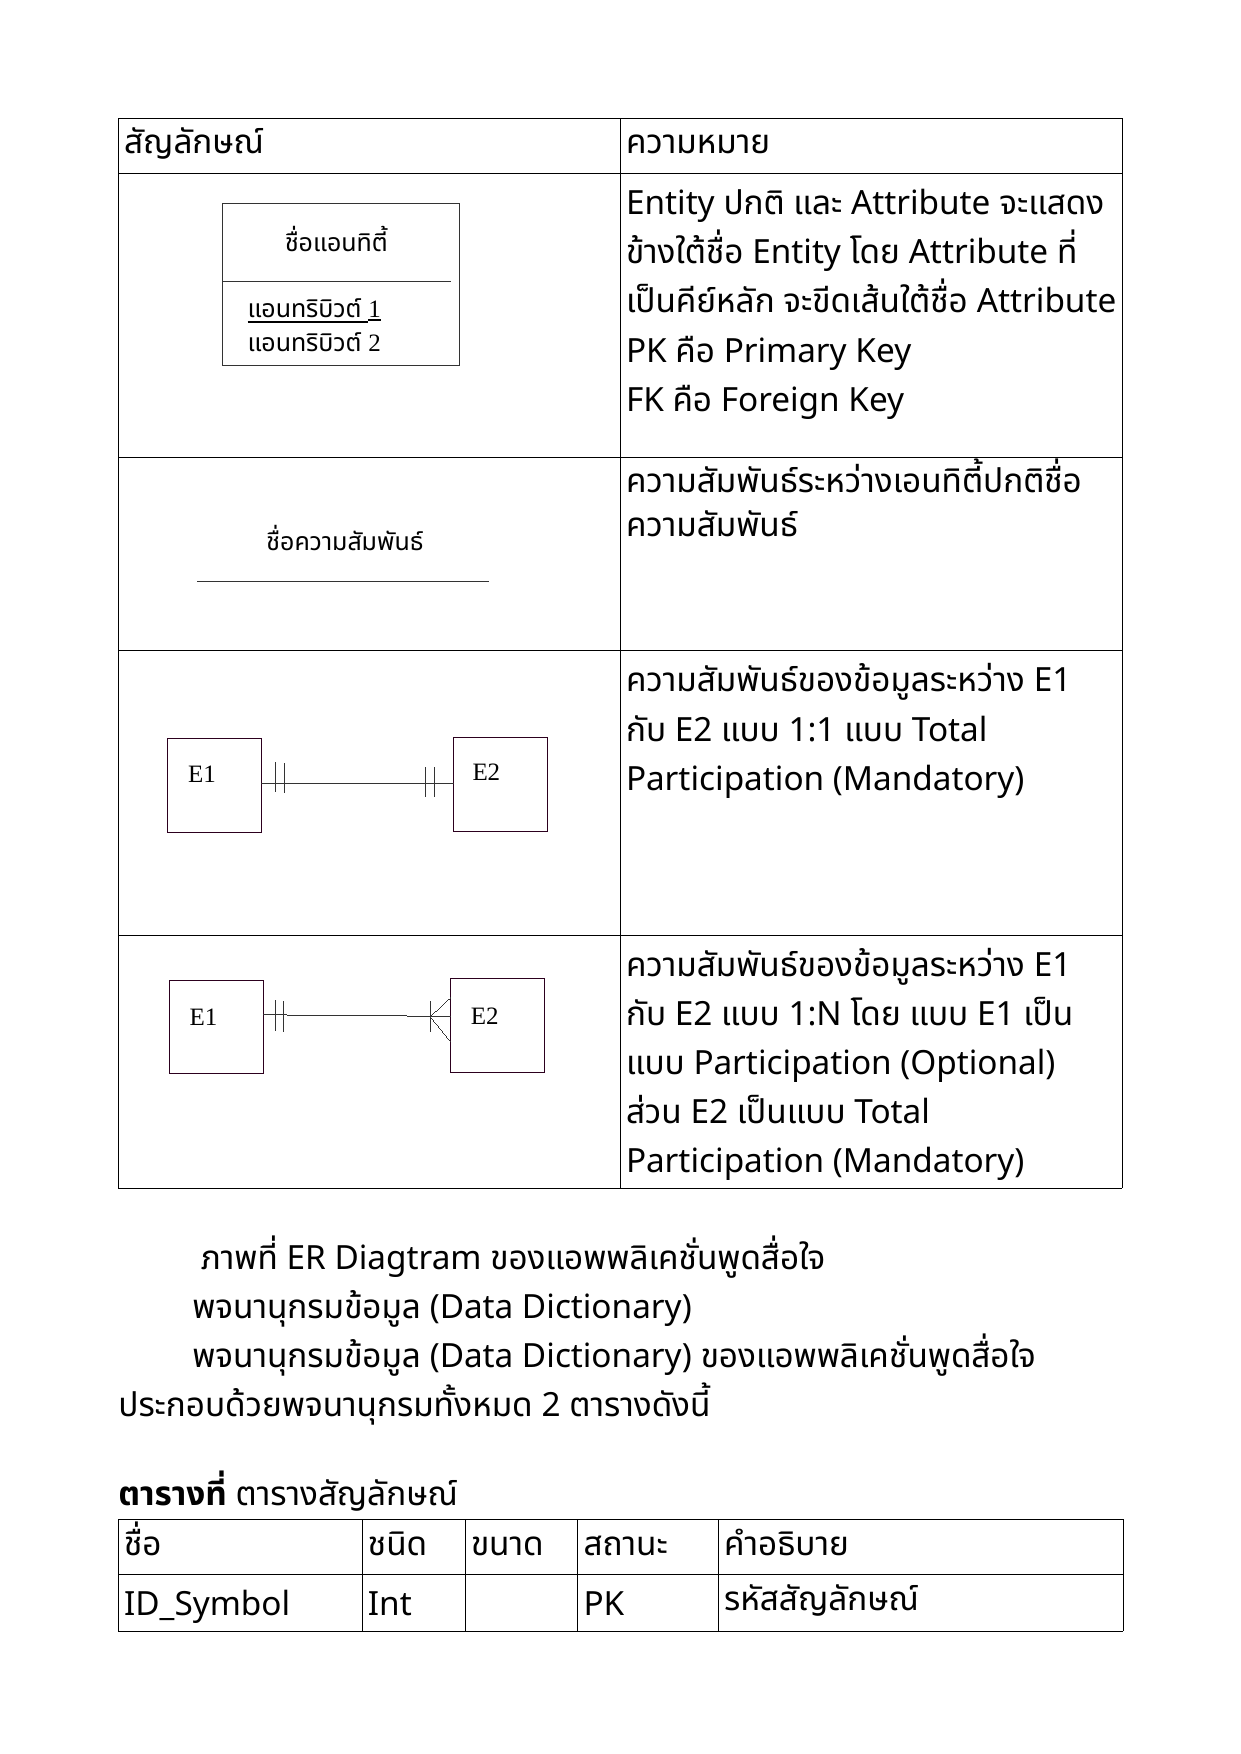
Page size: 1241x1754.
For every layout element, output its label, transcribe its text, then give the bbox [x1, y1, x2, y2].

table_cell [119, 174, 620, 457]
table_cell Int [363, 1575, 465, 1631]
table_cell ID_Symbol [119, 1575, 362, 1631]
text ภาพที่ ER Diagtram ของแอพพลิเคชั่นพูดสื่อใจ [118, 1234, 1122, 1283]
table_cell PK [578, 1575, 718, 1631]
table_cell ความสัมพันธ์ระหว่างเอนทิตี้ปกติชื่อ ความสัมพันธ์ [621, 458, 1122, 650]
text พจนานุกรมข้อมูล (Data Dictionary) [118, 1283, 1122, 1332]
table_cell [119, 936, 620, 1188]
table_cell ความสัมพันธ์ของข้อมูลระหว่าง E1 กับ E2 แบบ 1:N โดย แบบ E1 เป็นแบบ Participation (Optional) ส่วน E2 เป็นแบบ Total Participation (Mandatory) [621, 936, 1122, 1188]
table_cell Entity ปกติ และ Attribute จะแสดงข้างใต้ชื่อ Entity โดย Attribute ที่เป็นคีย์หลัก จะขีดเส้นใต้ชื่อ Attribute PK คือ Primary Key FK คือ Foreign Key [621, 174, 1122, 457]
table_header คำอธิบาย [719, 1520, 1123, 1574]
table_cell รหัสสัญลักษณ์ [719, 1575, 1123, 1631]
table_header สัญลักษณ์ [119, 119, 620, 173]
table_cell [119, 458, 620, 650]
table_header ชนิด [363, 1520, 465, 1574]
table_header ความหมาย [621, 119, 1122, 173]
table_header ขนาด [466, 1520, 577, 1574]
text ตารางที่ ตารางสัญลักษณ์ [118, 1476, 1122, 1519]
table_cell [119, 651, 620, 934]
table_header สถานะ [578, 1520, 718, 1574]
table_header ชื่อ [119, 1520, 362, 1574]
text พจนานุกรมข้อมูล (Data Dictionary) ของแอพพลิเคชั่นพูดสื่อใจ ประกอบด้วยพจนานุกรมทั้งหมด 2 ตารางดังนี้ [118, 1332, 1122, 1430]
table_cell ความสัมพันธ์ของข้อมูลระหว่าง E1 กับ E2 แบบ 1:1 แบบ Total Participation (Mandatory) [621, 651, 1122, 934]
table_cell [466, 1575, 577, 1631]
